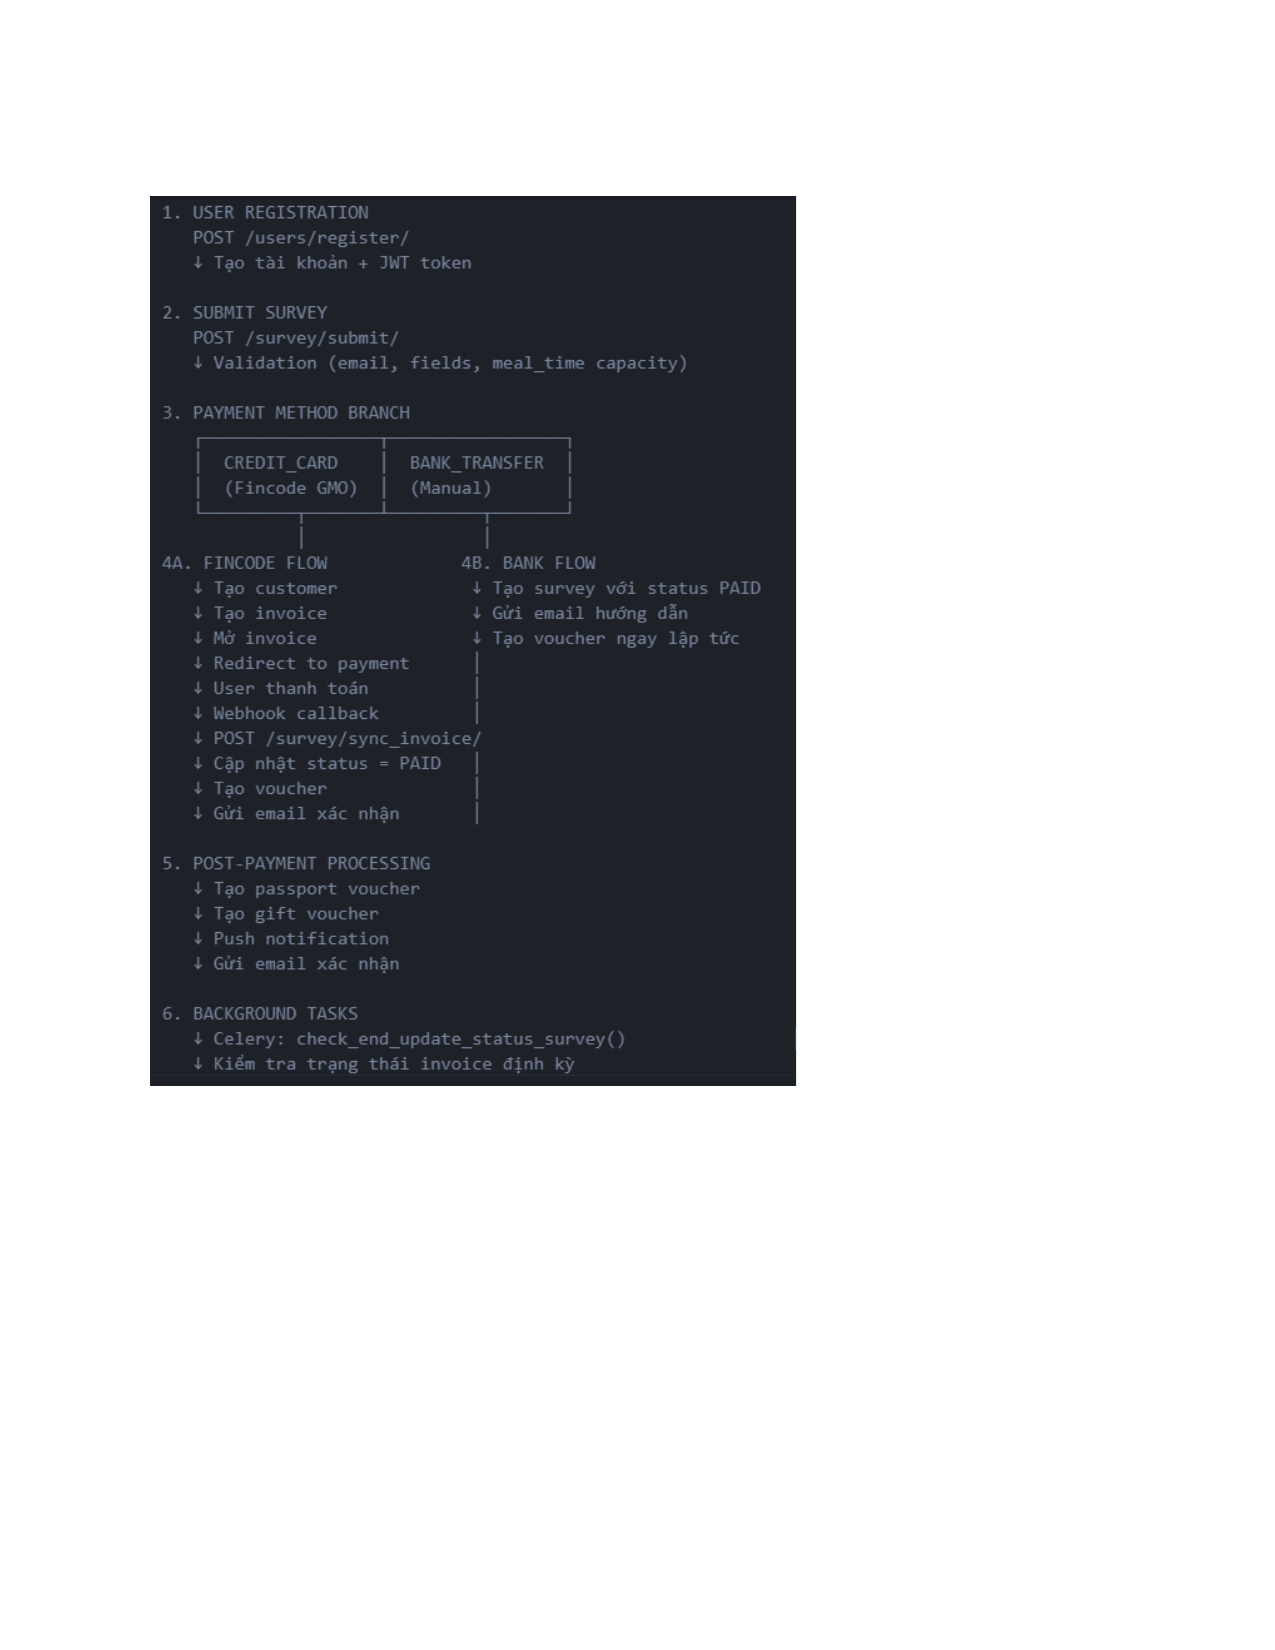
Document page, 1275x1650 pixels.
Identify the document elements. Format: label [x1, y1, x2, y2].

picture [150, 196, 797, 1086]
